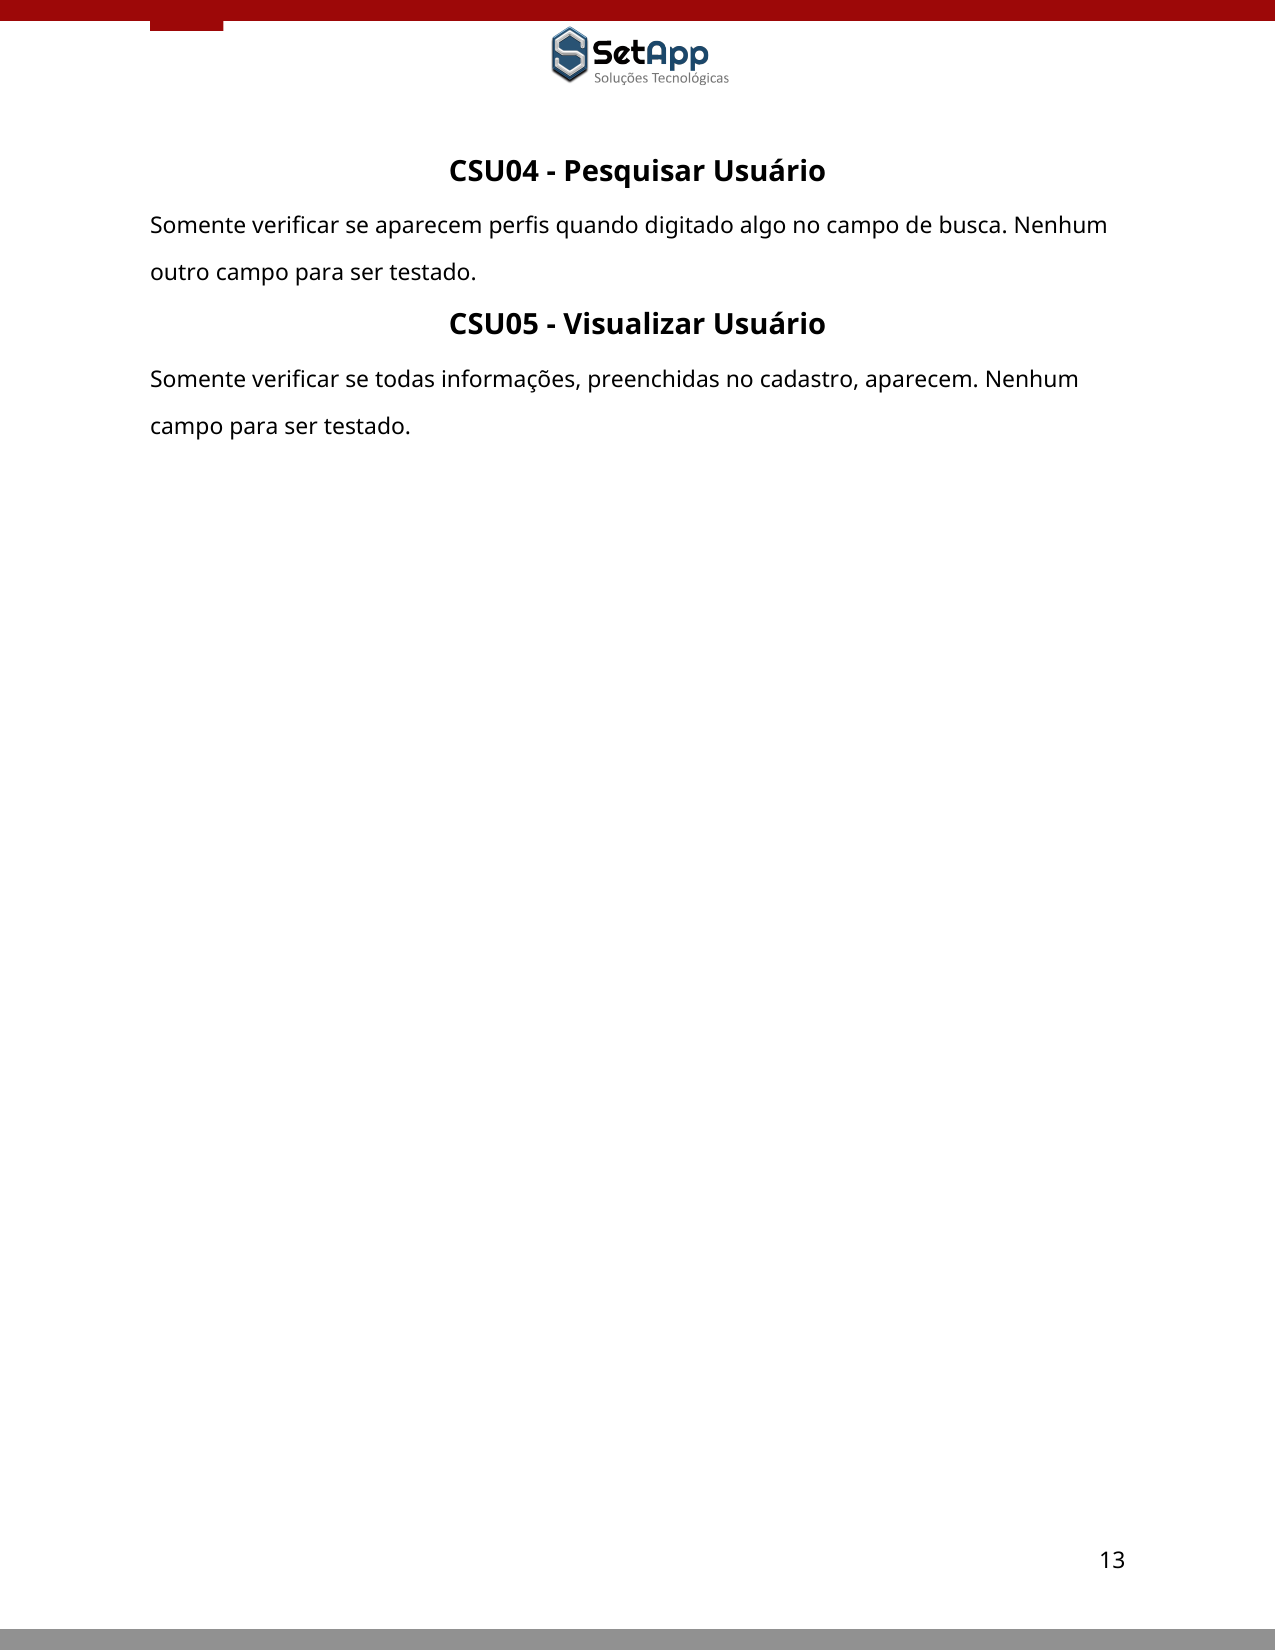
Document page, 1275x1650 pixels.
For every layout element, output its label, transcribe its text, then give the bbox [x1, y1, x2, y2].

picture [0, 0, 1275, 31]
picture [0, 1629, 1275, 1650]
text CSU05 - Visualizar Usuário [150, 303, 1125, 343]
text Somente verificar se todas informações, preenchidas no cadastro, aparecem. Nenhum campo para ser testado. [150, 363, 1125, 441]
text CSU04 - Pesquisar Usuário [150, 150, 1125, 190]
picture [545, 25, 730, 88]
text Somente verificar se aparecem perfis quando digitado algo no campo de busca. Nenhum outro campo para ser testado. [150, 209, 1125, 288]
